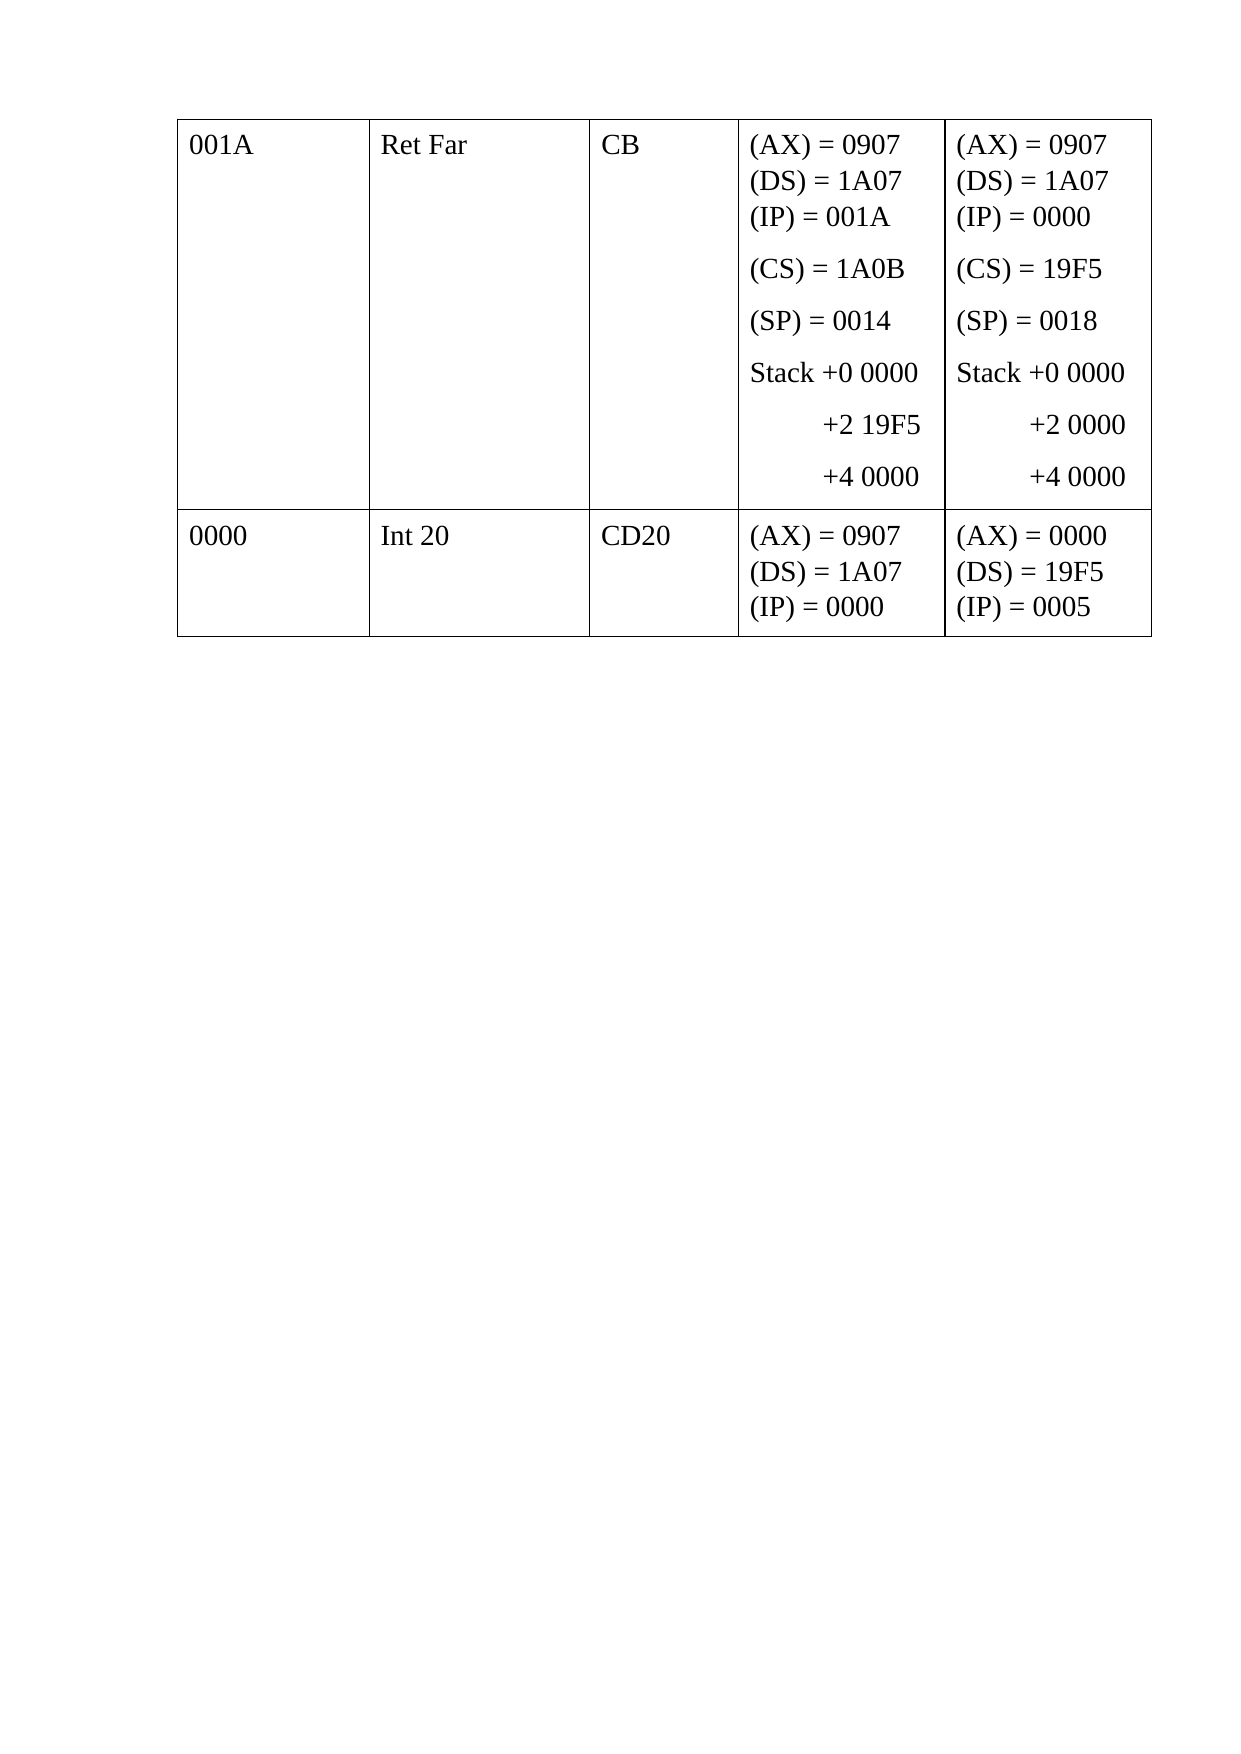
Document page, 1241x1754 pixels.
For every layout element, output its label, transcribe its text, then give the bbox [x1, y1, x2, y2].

table_cell CB [590, 120, 738, 509]
table_cell CD20 [590, 510, 738, 636]
table_cell (AX) = 0907 (DS) = 1A07 (IP) = 0000 [739, 510, 944, 636]
table_cell 001A [178, 120, 369, 509]
table_cell (AX) = 0907 (DS) = 1A07 (IP) = 0000 (CS) = 19F5 (SP) = 0018 Stack +0 0000 +2 0000 +4 0000 [946, 120, 1151, 509]
table_cell Int 20 [370, 510, 589, 636]
table_cell Ret Far [370, 120, 589, 509]
table_cell (AX) = 0907 (DS) = 1A07 (IP) = 001A (CS) = 1A0B (SP) = 0014 Stack +0 0000 +2 19F5 +4 0000 [739, 120, 944, 509]
table_cell 0000 [178, 510, 369, 636]
table_cell (AX) = 0000 (DS) = 19F5 (IP) = 0005 [946, 510, 1151, 636]
